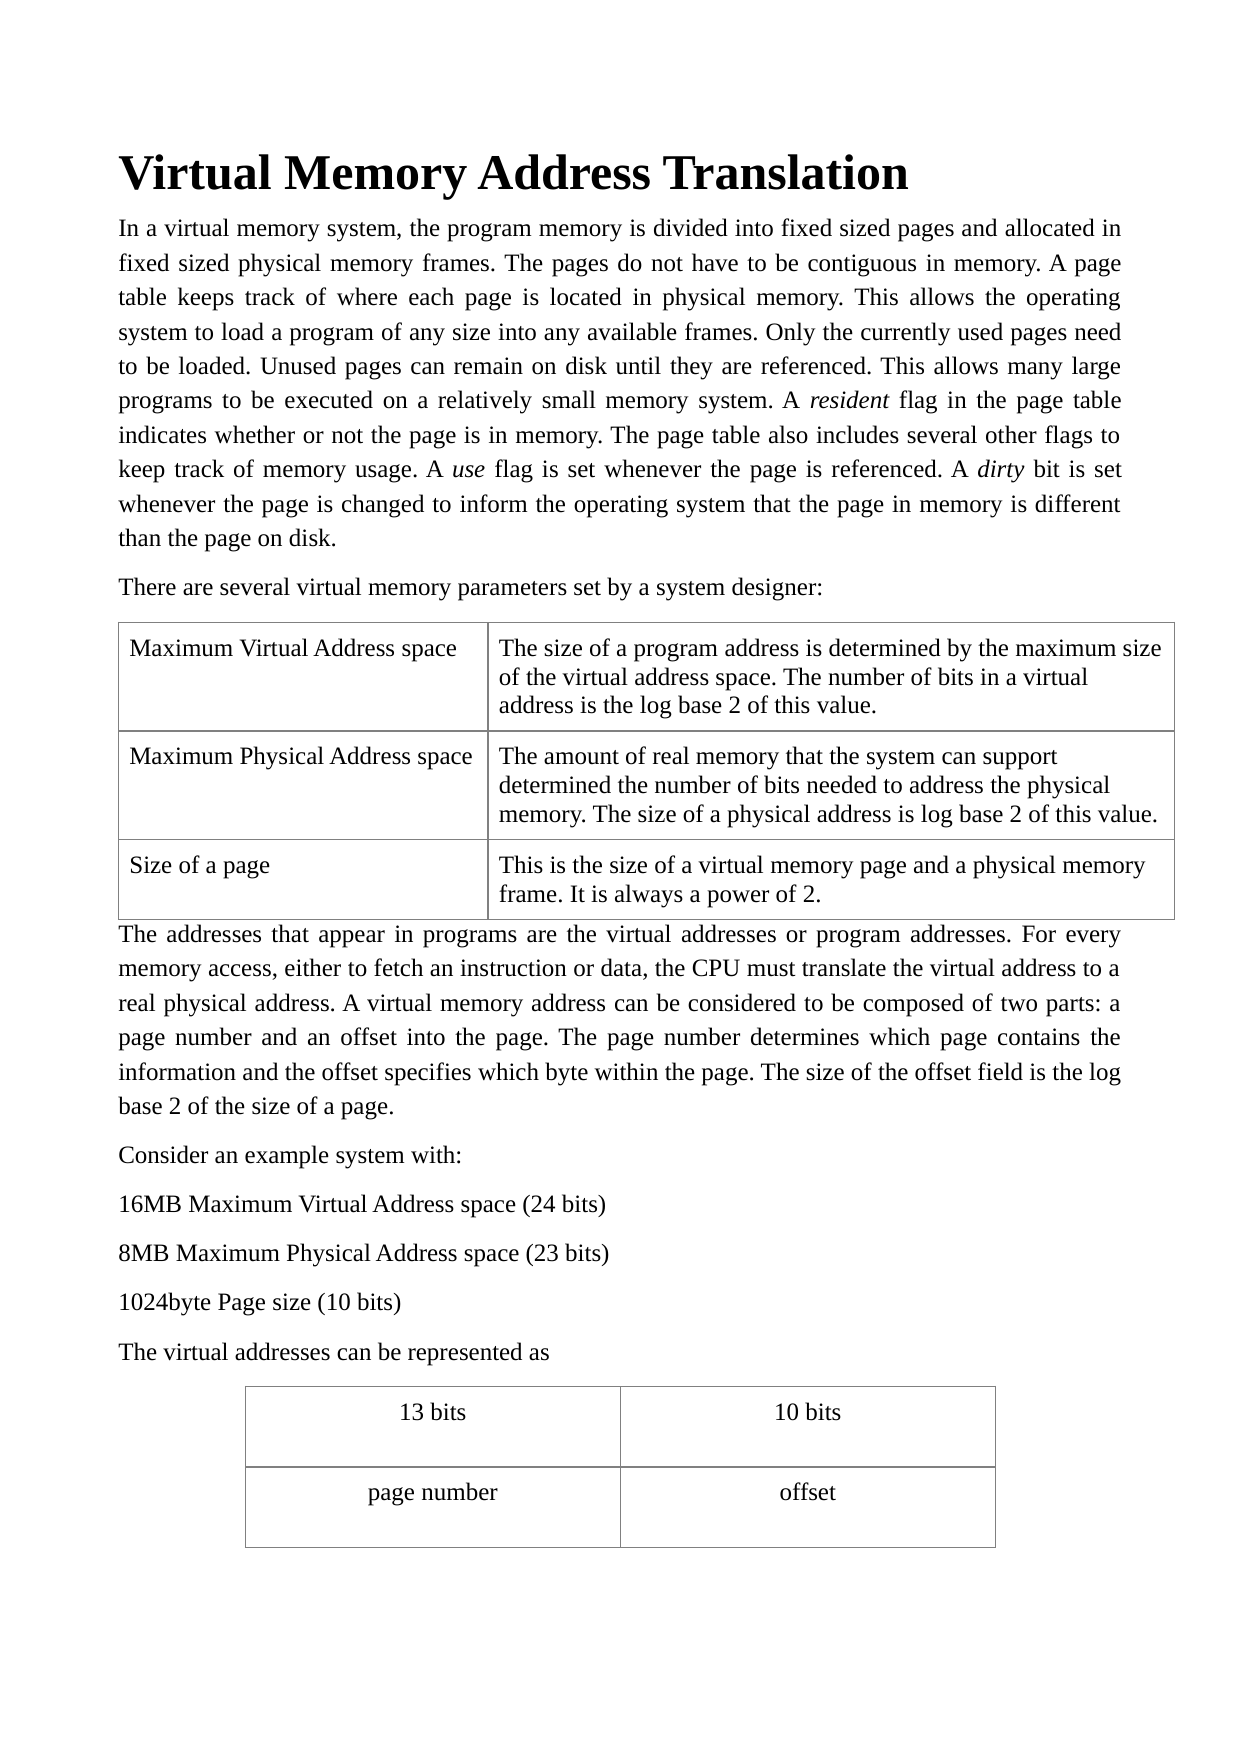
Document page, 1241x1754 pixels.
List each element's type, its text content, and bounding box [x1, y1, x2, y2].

text The virtual addresses can be represented as [118, 1337, 1122, 1365]
table_cell page number [246, 1468, 620, 1547]
table_cell offset [621, 1468, 995, 1547]
text In a virtual memory system, the program memory is divided into fixed sized pages and allocated in fixed sized physical memory frames. The pages do not have to be contiguous in memory. A page table keeps track of where each page is located in physical memory. This allows the operating system to load a program of any size into any available frames. Only the currently used pages need to be loaded. Unused pages can remain on disk until they are referenced. This allows many large programs to be executed on a relatively small memory system. A resident flag in the page table indicates whether or not the page is in memory. The page table also includes several other flags to keep track of memory usage. A use flag is set whenever the page is referenced. A dirty bit is set whenever the page is changed to inform the operating system that the page in memory is different than the page on disk. [118, 213, 1122, 552]
table_header 10 bits [621, 1387, 995, 1466]
table_header The size of a program address is determined by the maximum size of the virtual address space. The number of bits in a virtual address is the log base 2 of this value. [489, 623, 1174, 730]
table_cell Maximum Physical Address space [119, 732, 487, 839]
text The addresses that appear in programs are the virtual addresses or program addresses. For every memory access, either to fetch an instruction or data, the CPU must translate the virtual address to a real physical address. A virtual memory address can be considered to be composed of two parts: a page number and an offset into the page. The page number determines which page contains the information and the offset specifies which byte within the page. The size of the offset field is the log base 2 of the size of a page. [118, 920, 1122, 1120]
table_cell This is the size of a virtual memory page and a physical memory frame. It is always a power of 2. [489, 840, 1174, 918]
subtitle Virtual Memory Address Translation [118, 143, 1122, 201]
text 8MB Maximum Physical Address space (23 bits) [118, 1238, 1122, 1267]
table_header Maximum Virtual Address space [119, 623, 487, 730]
text There are several virtual memory parameters set by a system designer: [118, 572, 1122, 601]
table_cell The amount of real memory that the system can support determined the number of bits needed to address the physical memory. The size of a physical address is log base 2 of this value. [489, 732, 1174, 839]
text 16MB Maximum Virtual Address space (24 bits) [118, 1189, 1122, 1218]
table_cell Size of a page [119, 840, 487, 918]
text 1024byte Page size (10 bits) [118, 1287, 1122, 1316]
table_header 13 bits [246, 1387, 620, 1466]
text Consider an example system with: [118, 1140, 1122, 1169]
